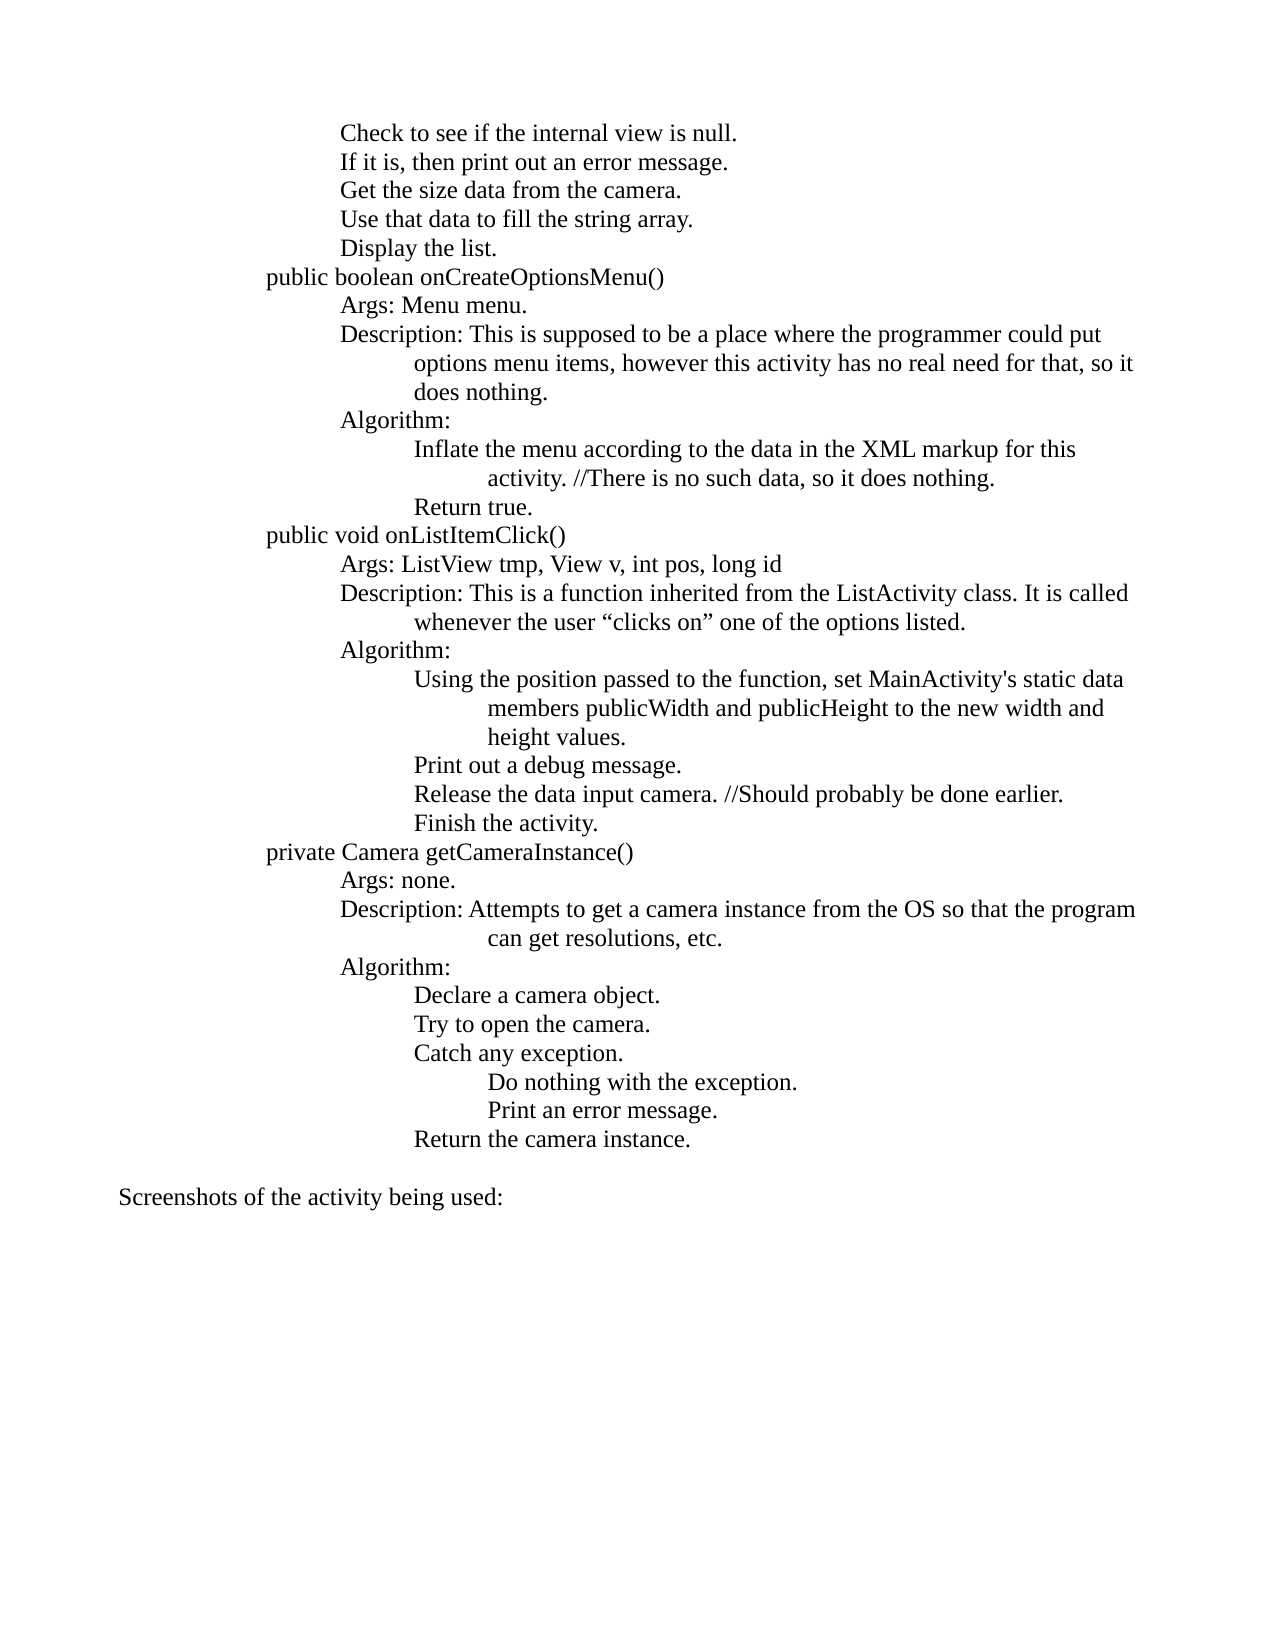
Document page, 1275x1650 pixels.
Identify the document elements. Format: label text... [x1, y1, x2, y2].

text Return the camera instance. [118, 1124, 1157, 1153]
text Try to open the camera. [118, 1009, 1157, 1038]
text Catch any exception. [118, 1038, 1157, 1067]
text Display the list. [118, 233, 1157, 262]
text Use that data to fill the string array. [118, 204, 1157, 233]
text public boolean onCreateOptionsMenu() [118, 262, 1157, 291]
text Finish the activity. [118, 808, 1157, 837]
text Do nothing with the exception. [118, 1067, 1157, 1096]
text Args: Menu menu. [118, 291, 1157, 319]
text Print an error message. [118, 1096, 1157, 1124]
text Algorithm: [118, 636, 1157, 664]
text Declare a camera object. [118, 981, 1157, 1009]
text If it is, then print out an error message. [118, 147, 1157, 176]
text Get the size data from the camera. [118, 176, 1157, 204]
text Return true. [118, 492, 1157, 521]
text Algorithm: [118, 406, 1157, 434]
text Description: This is a function inherited from the ListActivity class. It is called whenever the user “clicks on” one of the options listed. [118, 578, 1157, 636]
text Print out a debug message. [118, 751, 1157, 779]
text Using the position passed to the function, set MainActivity's static data members publicWidth and publicHeight to the new width and height values. [118, 664, 1157, 751]
text Algorithm: [118, 952, 1157, 981]
text public void onListItemClick() [118, 521, 1157, 549]
text Check to see if the internal view is null. [118, 118, 1157, 147]
text Args: none. [118, 866, 1157, 894]
text private Camera getCameraInstance() [118, 837, 1157, 866]
text Screenshots of the activity being used: [118, 1182, 1157, 1211]
text Release the data input camera. //Should probably be done earlier. [118, 779, 1157, 808]
text Inflate the menu according to the data in the XML markup for this activity. //There is no such data, so it does nothing. [118, 434, 1157, 492]
text Args: ListView tmp, View v, int pos, long id [118, 549, 1157, 578]
text Description: Attempts to get a camera instance from the OS so that the program can get resolutions, etc. [118, 894, 1157, 952]
text Description: This is supposed to be a place where the programmer could put options menu items, however this activity has no real need for that, so it does nothing. [118, 319, 1157, 406]
